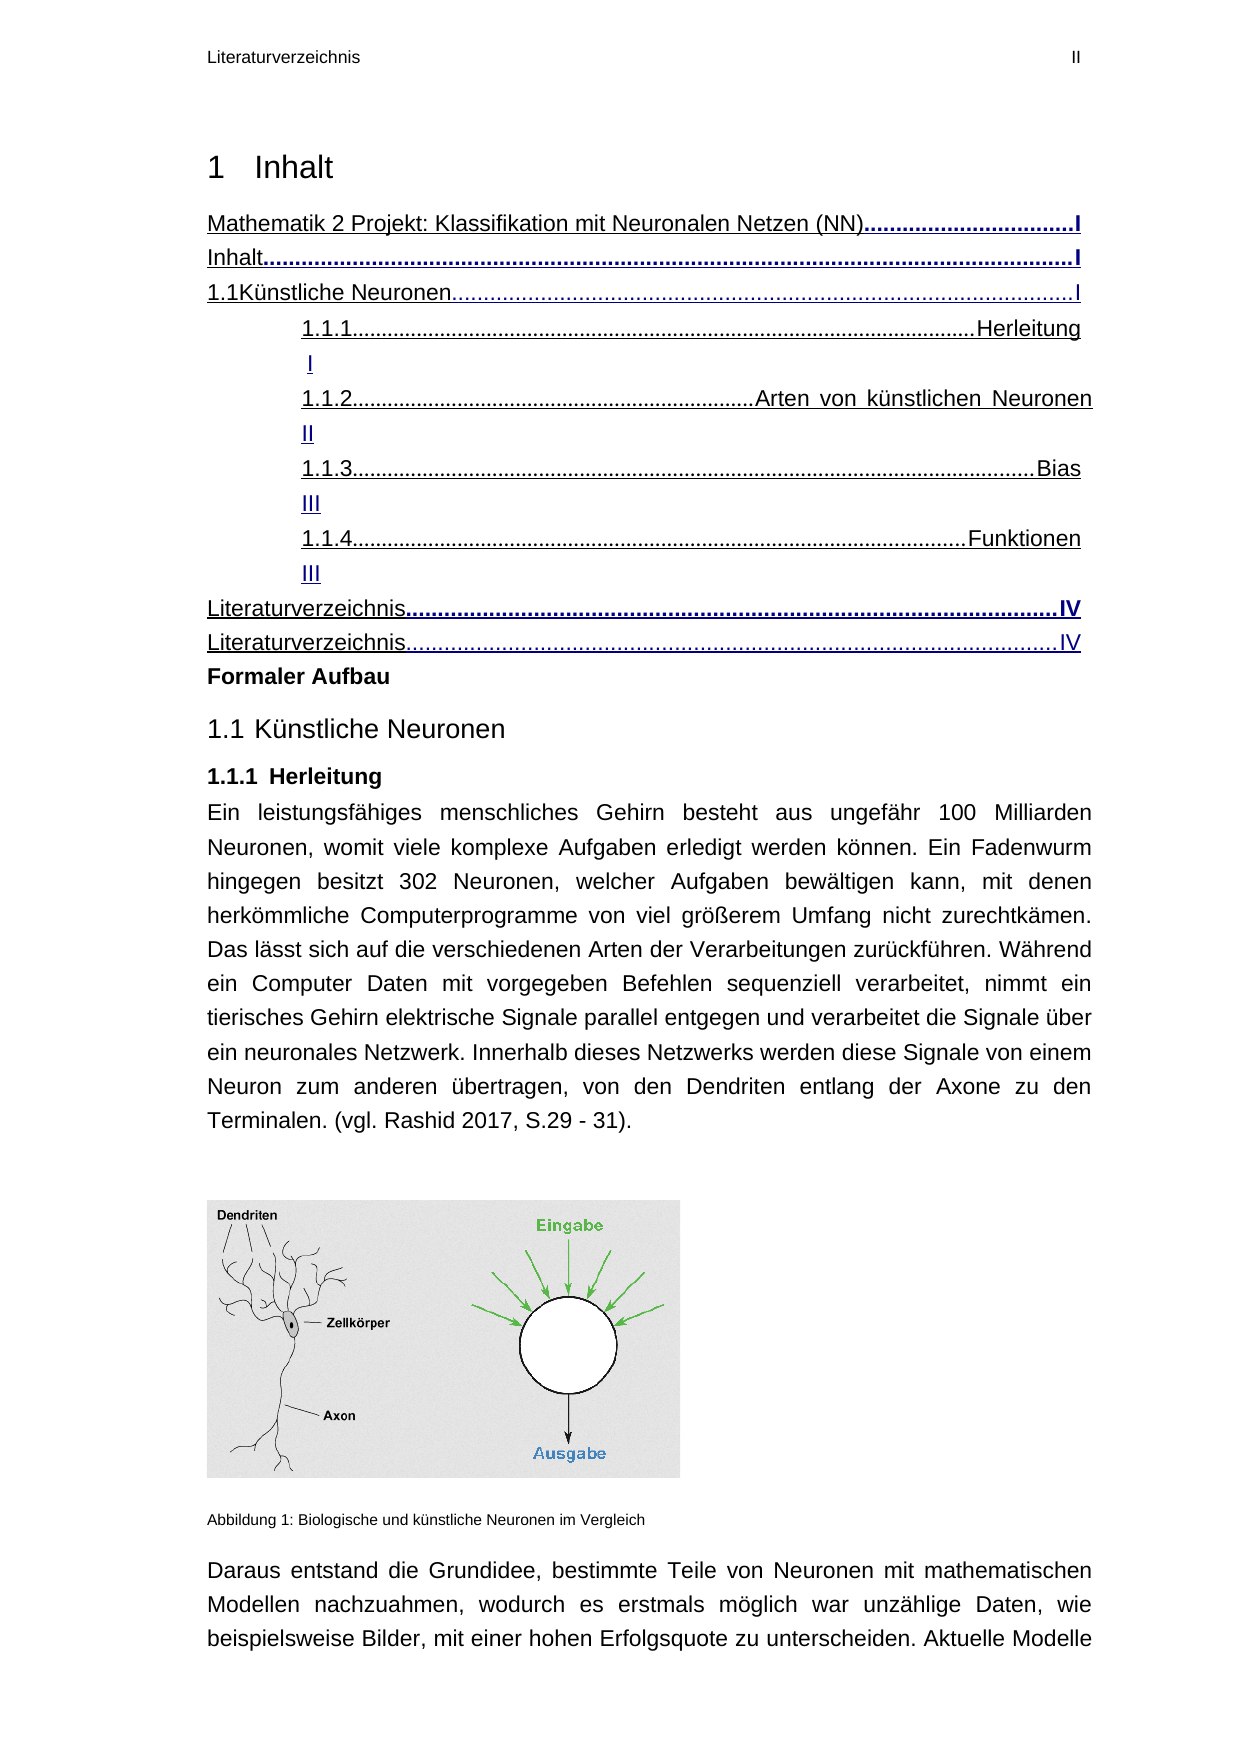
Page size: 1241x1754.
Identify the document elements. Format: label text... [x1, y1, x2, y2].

text Literaturverzeichnis IV [207, 629, 1092, 655]
text Daraus entstand die Grundidee, bestimmte Teile von Neuronen mit mathematischen Modellen nachzuahmen, wodurch es erstmals möglich war unzählige Daten, wie beispielsweise Bilder, mit einer hohen Erfolgsquote zu unterscheiden. Aktuelle Modelle [207, 1557, 1092, 1652]
text Ein leistungsfähiges menschliches Gehirn besteht aus ungefähr 100 Milliarden Neuronen, womit viele komplexe Aufgaben erledigt werden können. Ein Fadenwurm hingegen besitzt 302 Neuronen, welcher Aufgaben bewältigen kann, mit denen herkömmliche Computerprogramme von viel größerem Umfang nicht zurechtkämen. Das lässt sich auf die verschiedenen Arten der Verarbeitungen zurückführen. Während ein Computer Daten mit vorgegeben Befehlen sequenziell verarbeitet, nimmt ein tierisches Gehirn elektrische Signale parallel entgegen und verarbeitet die Signale über ein neuronales Netzwerk. Innerhalb dieses Netzwerks werden diese Signale von einem Neuron zum anderen übertragen, von den Dendriten entlang der Axone zu den Terminalen. (vgl. Rashid 2017, S.29 - 31). [207, 799, 1092, 1133]
subtitle Herleitung [207, 763, 1092, 789]
subtitle Künstliche Neuronen [207, 713, 1092, 744]
text Inhalt I [207, 244, 1092, 270]
text 1.1 Künstliche Neuronen I [207, 278, 1092, 306]
text 1.1.3 Bias III [301, 454, 1092, 517]
text 1.1.4 Funktionen III [301, 524, 1092, 587]
text 1.1.1 Herleitung I [301, 314, 1092, 377]
text Formaler Aufbau [207, 663, 1092, 689]
text Mathematik 2 Projekt: Klassifikation mit Neuronalen Netzen (NN) I [207, 210, 1092, 236]
text 1.1.2 Arten von künstlichen Neuronen II [301, 384, 1092, 408]
subtitle Inhalt [207, 148, 1092, 185]
text Abbildung 1: Biologische und künstliche Neuronen im Vergleich [207, 1510, 1092, 1528]
text 1.1.2 Arten von künstlichen Neuronen II [301, 409, 1092, 447]
text Literaturverzeichnis IV [207, 594, 1092, 621]
